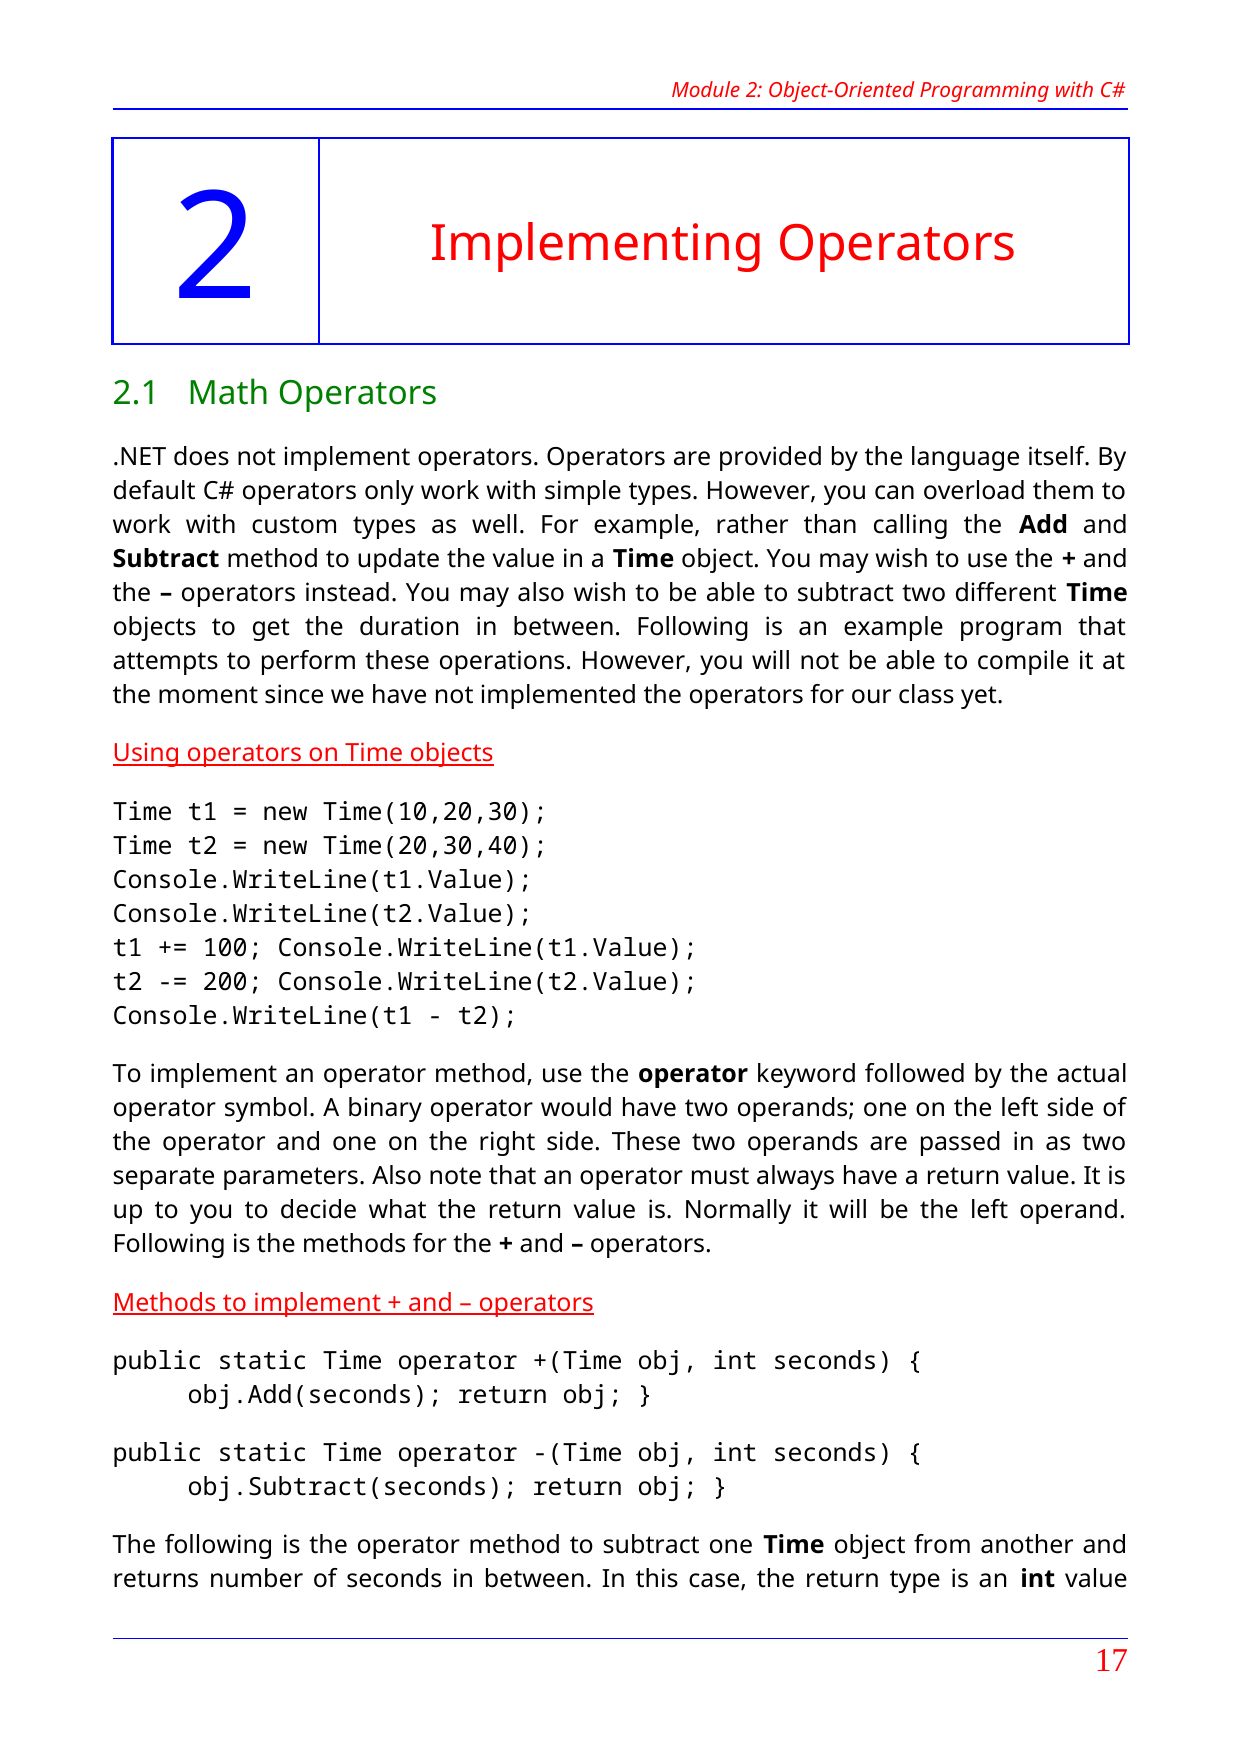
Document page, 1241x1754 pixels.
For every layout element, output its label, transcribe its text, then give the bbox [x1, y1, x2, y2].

text Using operators on Time objects [112, 735, 1128, 769]
text public static Time operator +(Time obj, int seconds) { [112, 1342, 1128, 1376]
table_header Implementing Operators [320, 139, 1128, 343]
text Time t2 = new Time(20,30,40); [112, 827, 1128, 861]
text obj.Add(seconds); return obj; } [112, 1376, 1128, 1410]
text The following is the operator method to subtract one Time object from another and returns number of seconds in between. In this case, the return type is an int value [112, 1527, 1128, 1595]
text To implement an operator method, use the operator keyword followed by the actual operator symbol. A binary operator would have two operands; one on the left side of the operator and one on the right side. These two operands are passed in as two separate parameters. Also note that an operator must always have a return value. It is up to you to decide what the return value is. Normally it will be the left operand. Following is the methods for the + and – operators. [112, 1056, 1128, 1260]
text Console.WriteLine(t1 - t2); [112, 998, 1128, 1032]
text obj.Subtract(seconds); return obj; } [112, 1468, 1128, 1503]
text .NET does not implement operators. Operators are provided by the language itself. By default C# operators only work with simple types. However, you can overload them to work with custom types as well. For example, rather than calling the Add and Subtract method to update the value in a Time object. You may wish to use the + and the – operators instead. You may also wish to be able to subtract two different Time objects to get the duration in between. Following is an example program that attempts to perform these operations. However, you will not be able to compile it at the moment since we have not implemented the operators for our class yet. [112, 438, 1128, 711]
text t1 += 100; Console.WriteLine(t1.Value); [112, 929, 1128, 963]
text Console.WriteLine(t2.Value); [112, 895, 1128, 929]
table_header 2 [114, 139, 318, 343]
text public static Time operator -(Time obj, int seconds) { [112, 1434, 1128, 1468]
text Methods to implement + and – operators [112, 1284, 1128, 1318]
text 2.1 Math Operators [112, 369, 1128, 414]
text Time t1 = new Time(10,20,30); [112, 793, 1128, 827]
text t2 -= 200; Console.WriteLine(t2.Value); [112, 963, 1128, 998]
text Console.WriteLine(t1.Value); [112, 861, 1128, 895]
